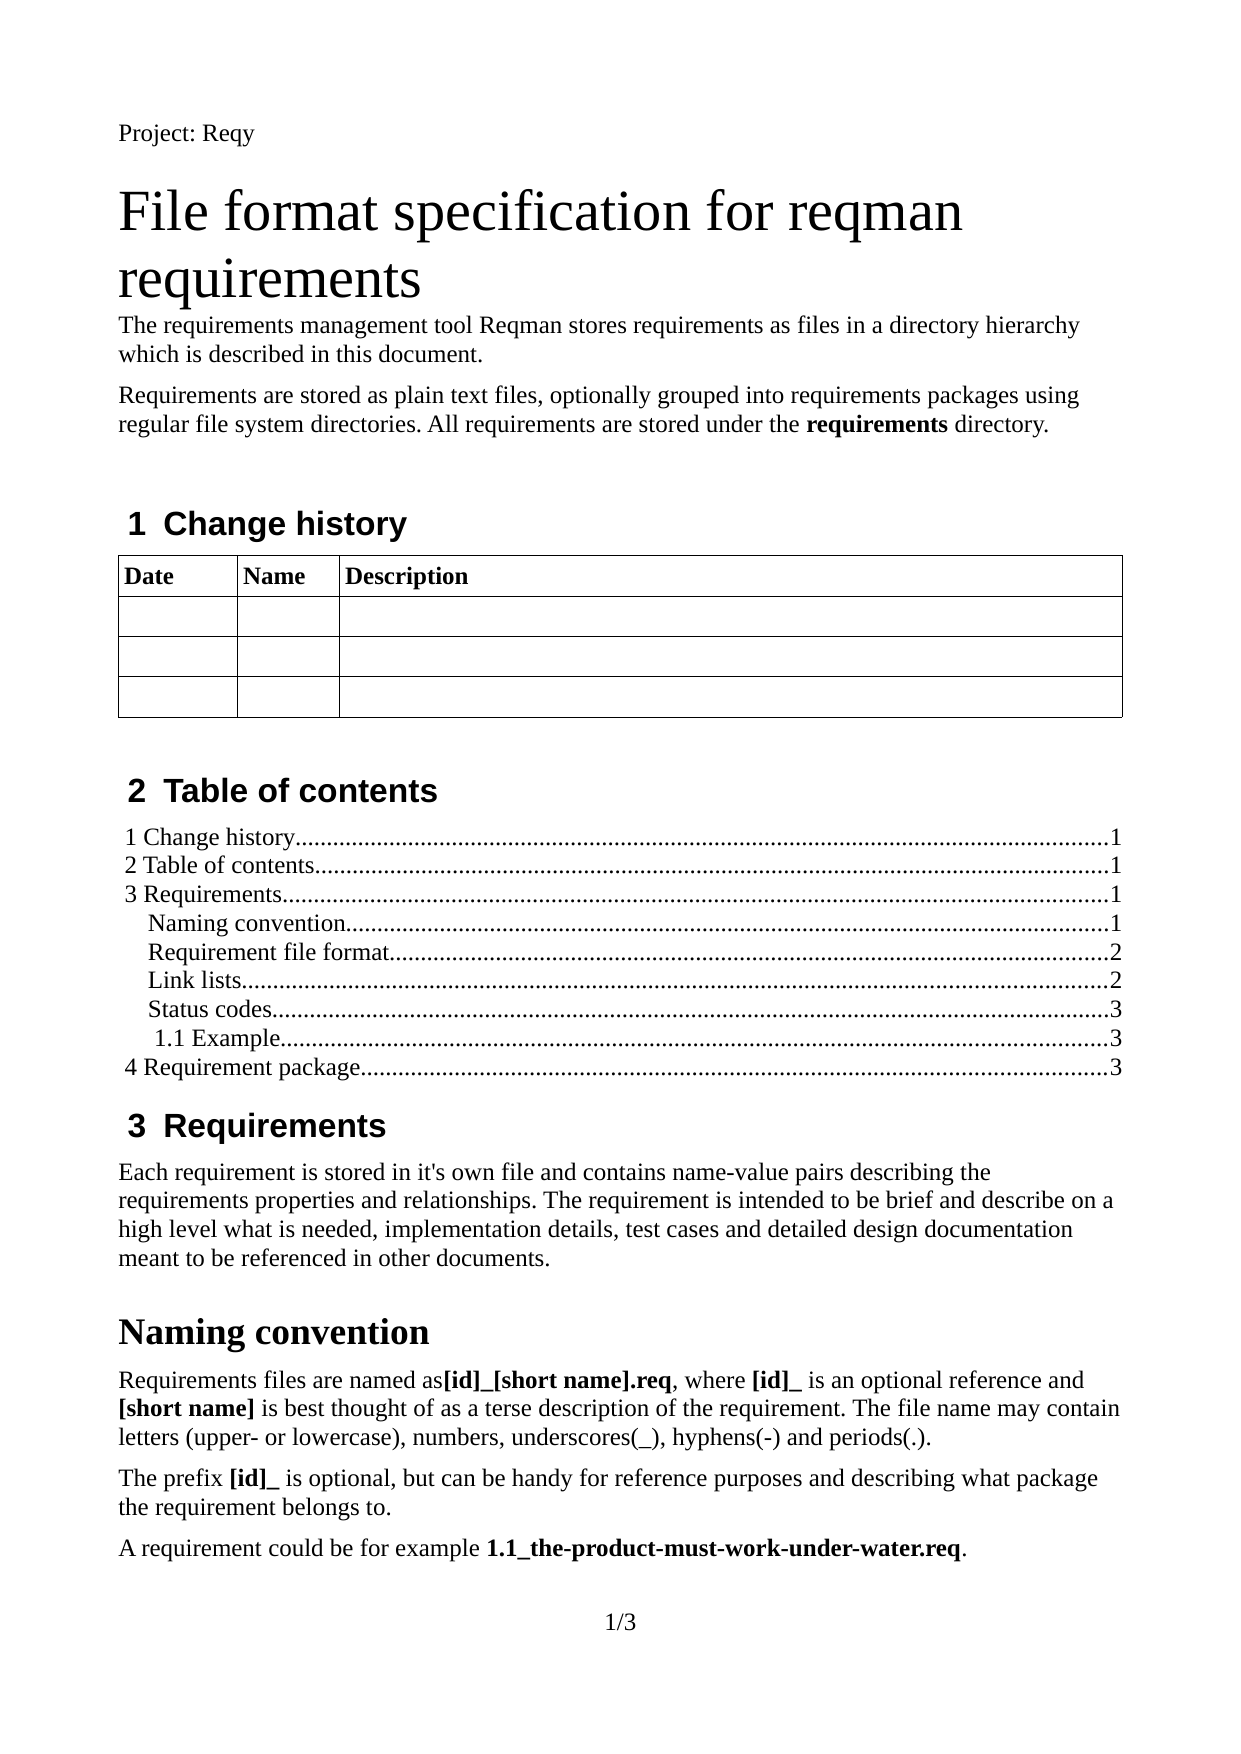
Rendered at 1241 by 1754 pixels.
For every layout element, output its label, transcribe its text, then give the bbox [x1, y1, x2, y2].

table_cell [340, 597, 1122, 636]
text 1 Change history 1 [118, 822, 1122, 850]
table_cell [340, 677, 1122, 717]
table_header Description [340, 556, 1122, 596]
text 2 Table of contents 1 [118, 850, 1122, 879]
text Requirements files are named as[id]_[short name].req, where [id]_ is an optional reference and [short name] is best thought of as a terse description of the requirement. The file name may contain letters (upper- or lowercase), numbers, underscores(_), hyphens(-) and periods(.). [118, 1365, 1122, 1451]
text 1.1 Example 3 [148, 1023, 1122, 1052]
text Requirement file format 2 [148, 937, 1122, 965]
table_cell [238, 637, 339, 676]
subtitle Change history [118, 504, 1122, 543]
table_cell [340, 637, 1122, 676]
text Status codes 3 [148, 994, 1122, 1023]
text Requirements are stored as plain text files, optionally grouped into requirements packages using regular file system directories. All requirements are stored under the requirements directory. [118, 381, 1122, 438]
text File format specification for reqman requirements [118, 176, 1122, 311]
table_cell [238, 677, 339, 717]
subtitle Naming convention [118, 1309, 1122, 1352]
table_header Date [119, 556, 237, 596]
table_header Name [238, 556, 339, 596]
text The requirements management tool Reqman stores requirements as files in a directory hierarchy which is described in this document. [118, 311, 1122, 368]
text A requirement could be for example 1.1_the-product-must-work-under-water.req. [118, 1533, 1122, 1562]
text Naming convention 1 [148, 908, 1122, 937]
table_cell [238, 597, 339, 636]
subtitle Table of contents [118, 771, 1122, 809]
text The prefix [id]_ is optional, but can be handy for reference purposes and describing what package the requirement belongs to. [118, 1463, 1122, 1521]
text Each requirement is stored in it's own file and contains name-value pairs describing the requirements properties and relationships. The requirement is intended to be brief and describe on a high level what is needed, implementation details, test cases and detailed design documentation meant to be referenced in other documents. [118, 1157, 1122, 1272]
table_cell [119, 677, 237, 717]
table_cell [119, 597, 237, 636]
table_cell [119, 637, 237, 676]
text Link lists 2 [148, 965, 1122, 994]
subtitle Requirements [118, 1105, 1122, 1144]
text 3 Requirements 1 [118, 879, 1122, 908]
text 4 Requirement package 3 [118, 1052, 1122, 1080]
